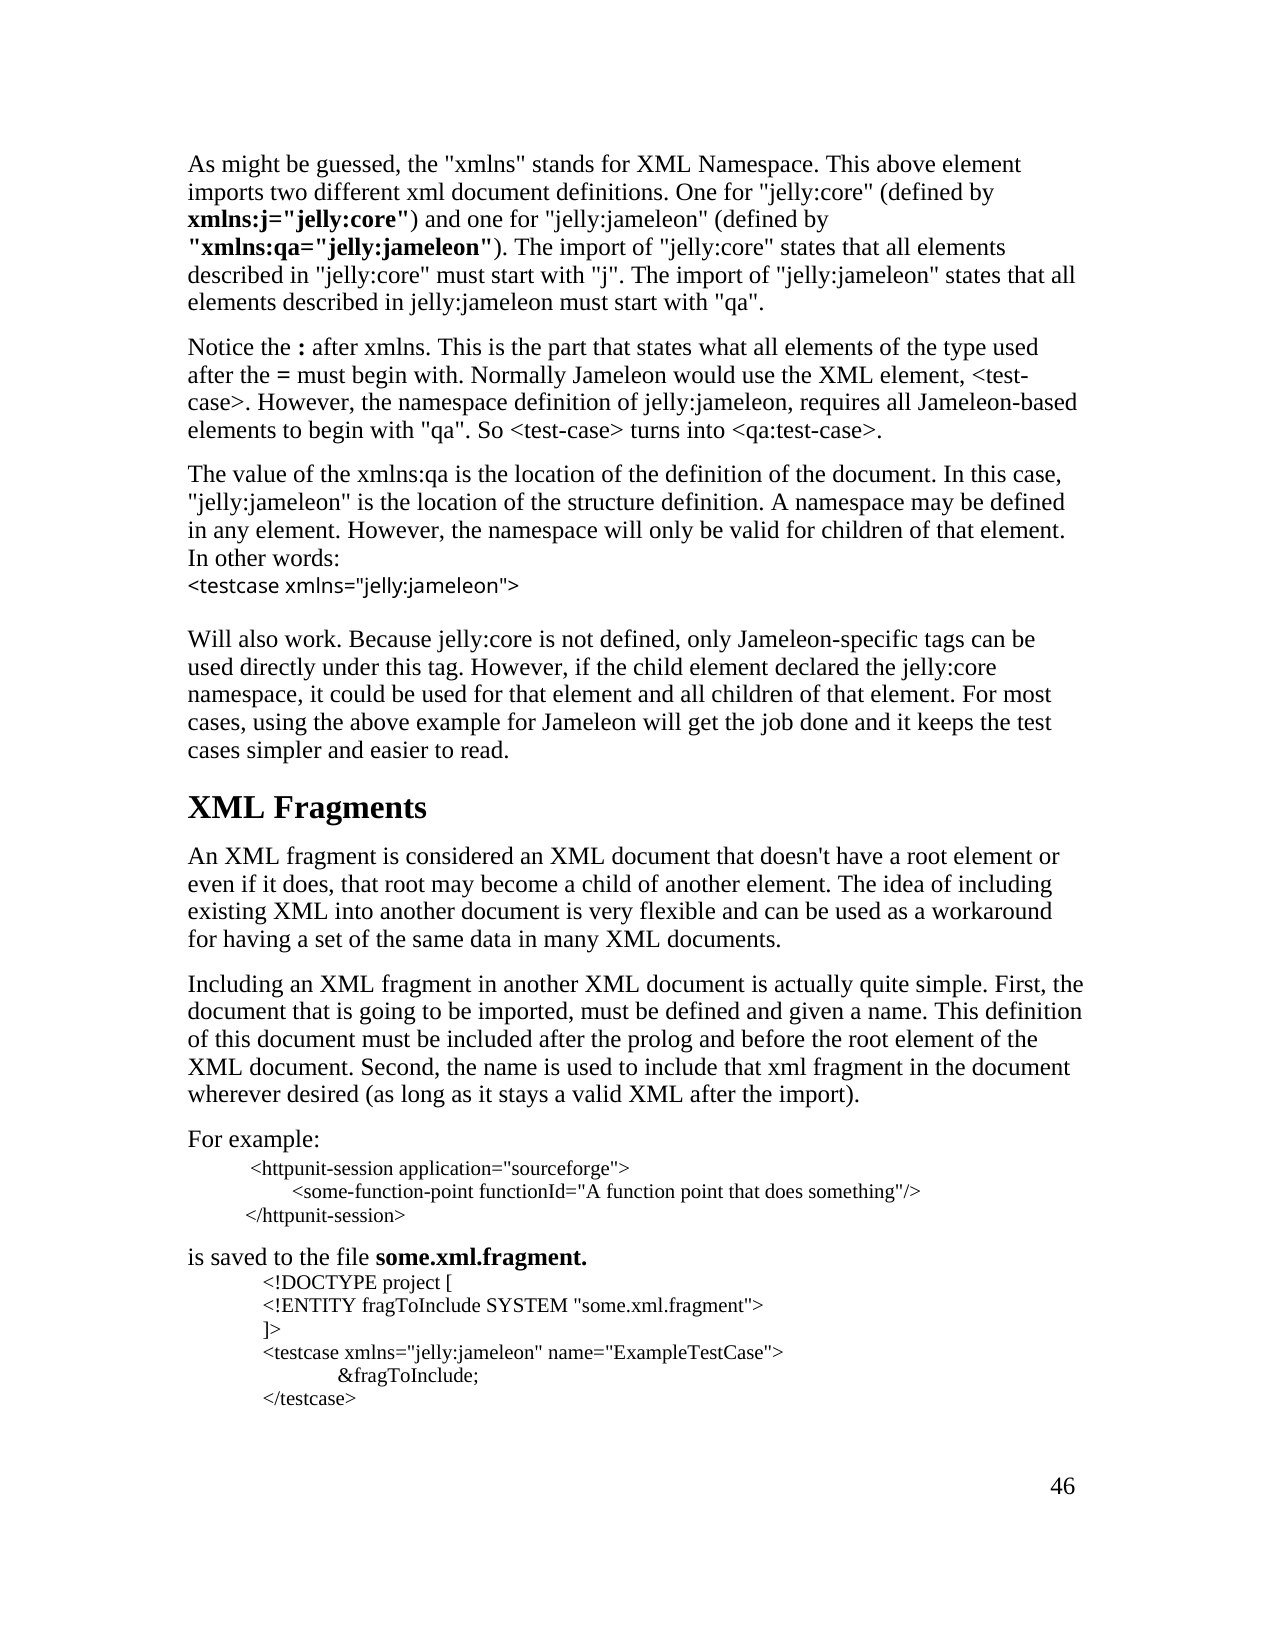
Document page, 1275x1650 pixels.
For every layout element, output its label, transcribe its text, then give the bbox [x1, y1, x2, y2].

text As might be guessed, the "xmlns" stands for XML Namespace. This above element imports two different xml document definitions. One for "jelly:core" (defined by xmlns:j="jelly:core") and one for "jelly:jameleon" (defined by "xmlns:qa="jelly:jameleon"). The import of "jelly:core" states that all elements described in "jelly:core" must start with "j". The import of "jelly:jameleon" states that all elements described in jelly:jameleon must start with "qa". [187, 150, 1087, 316]
text &fragToInclude; [262, 1364, 1087, 1387]
text is saved to the file some.xml.fragment. [187, 1243, 1087, 1271]
subtitle XML Fragments [187, 788, 1087, 825]
text An XML fragment is considered an XML document that doesn't have a root element or even if it does, that root may become a child of another element. The idea of including existing XML into another document is very flexible and can be used as a workaround for having a set of the same data in many XML documents. [187, 842, 1087, 953]
text <!ENTITY fragToInclude SYSTEM "some.xml.fragment"> [262, 1294, 1087, 1317]
text <testcase xmlns="jelly:jameleon" name="ExampleTestCase"> [262, 1341, 1087, 1364]
text Notice the : after xmlns. This is the part that states what all elements of the type used after the = must begin with. Normally Jameleon would use the XML element, <test-case>. However, the namespace definition of jelly:jameleon, requires all Jameleon-based elements to begin with "qa". So <test-case> turns into <qa:test-case>. [187, 333, 1087, 444]
text </testcase> [262, 1387, 1087, 1410]
text For example: <httpunit-session application="sourceforge"> <some-function-point functionId="A function point that does something"/> </httpunit-session> [187, 1125, 1087, 1227]
text Including an XML fragment in another XML document is actually quite simple. First, the document that is going to be imported, must be defined and given a name. This definition of this document must be included after the prolog and before the root element of the XML document. Second, the name is used to include that xml fragment in the document wherever desired (as long as it stays a valid XML after the import). [187, 970, 1087, 1108]
text Will also work. Because jelly:core is not defined, only Jameleon-specific tags can be used directly under this tag. However, if the child element declared the jelly:core namespace, it could be used for that element and all children of that element. For most cases, using the above example for Jameleon will get the job done and it keeps the test cases simpler and easier to read. [187, 625, 1087, 763]
text The value of the xmlns:qa is the location of the definition of the document. In this case, "jelly:jameleon" is the location of the structure definition. A namespace may be defined in any element. However, the namespace will only be valid for children of that element. In other words: <testcase xmlns="jelly:jameleon"> [187, 461, 1087, 600]
text ]> [262, 1317, 1087, 1341]
text <!DOCTYPE project [ [262, 1271, 1087, 1294]
